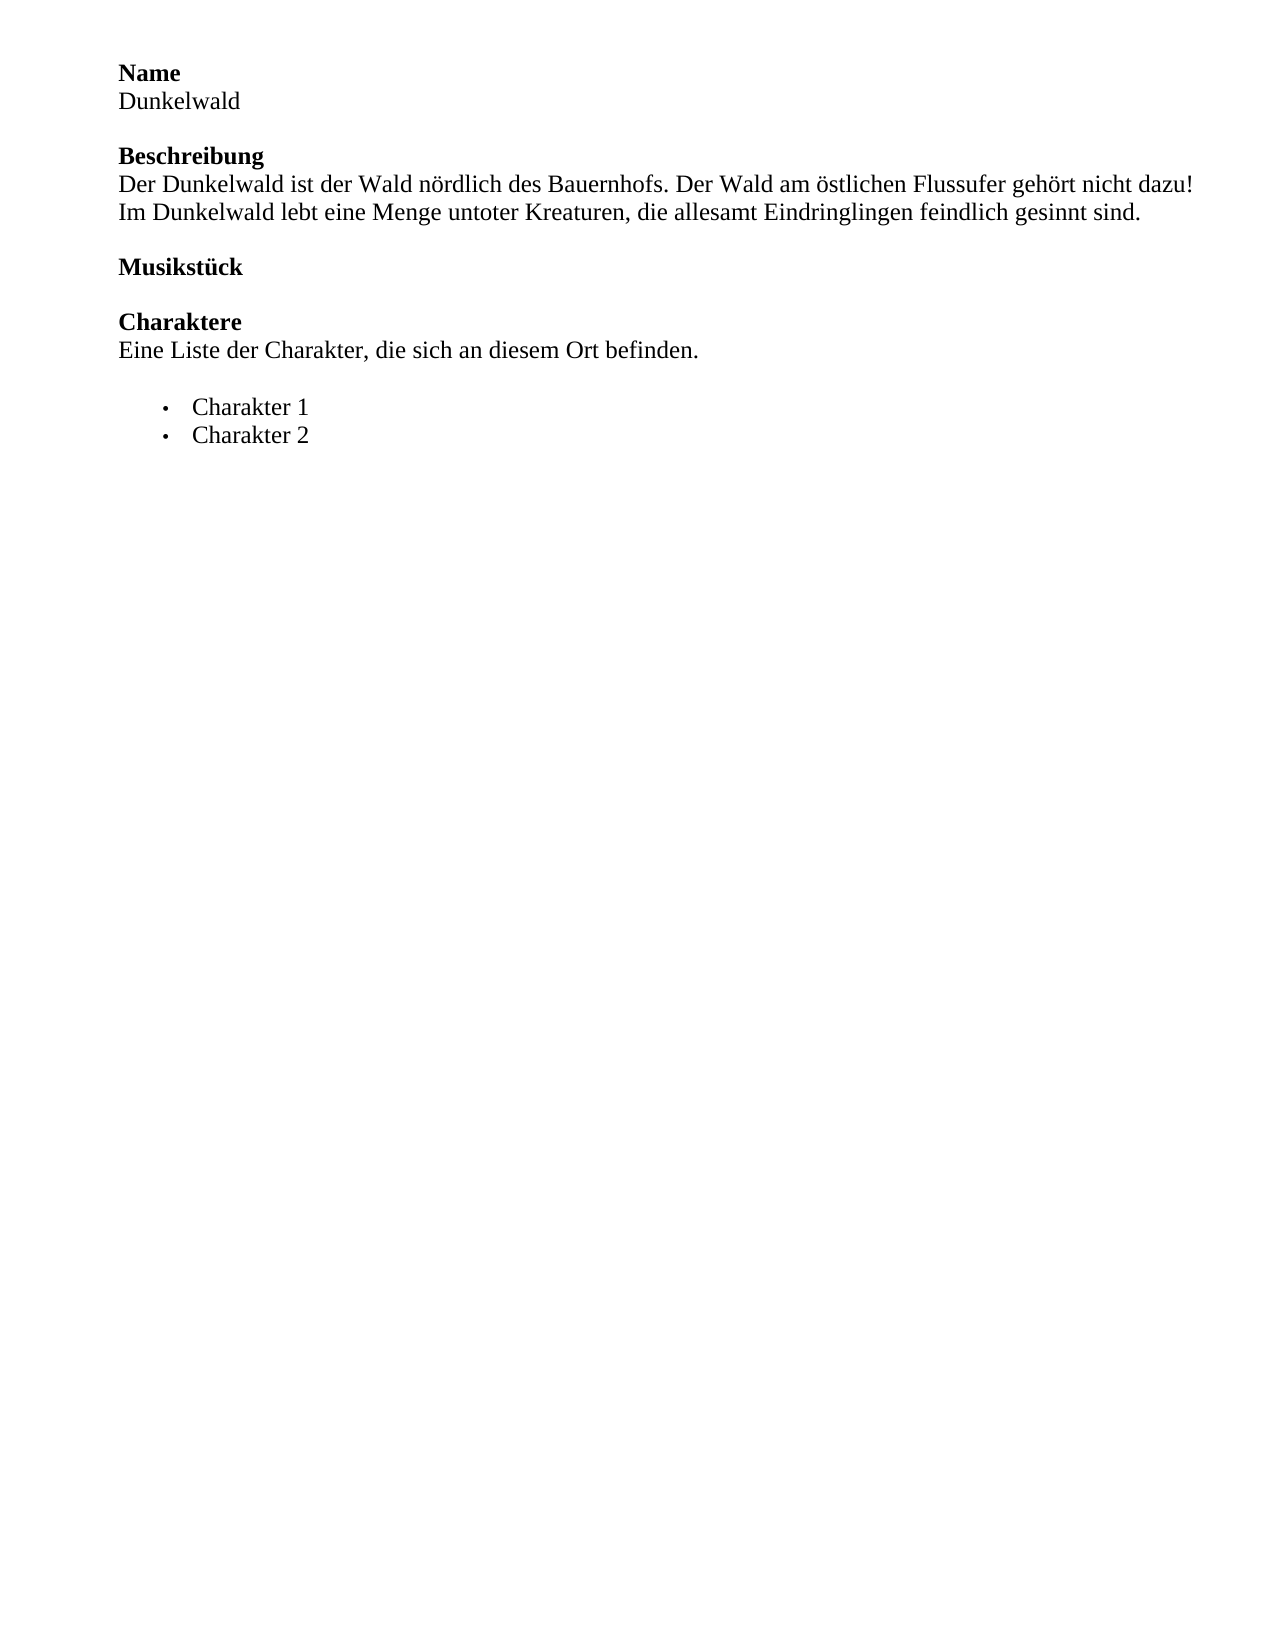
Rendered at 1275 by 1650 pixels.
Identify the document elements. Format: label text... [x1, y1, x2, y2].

list Charakter 2 [162, 421, 1216, 449]
text Name Dunkelwald Beschreibung Der Dunkelwald ist der Wald nördlich des Bauernhofs. Der Wald am östlichen Flussufer gehört nicht dazu! Im Dunkelwald lebt eine Menge untoter Kreaturen, die allesamt Eindringlingen feindlich gesinnt sind. Musikstück Charaktere Eine Liste der Charakter, die sich an diesem Ort befinden. [118, 59, 1216, 364]
list Charakter 1 [162, 393, 1216, 421]
